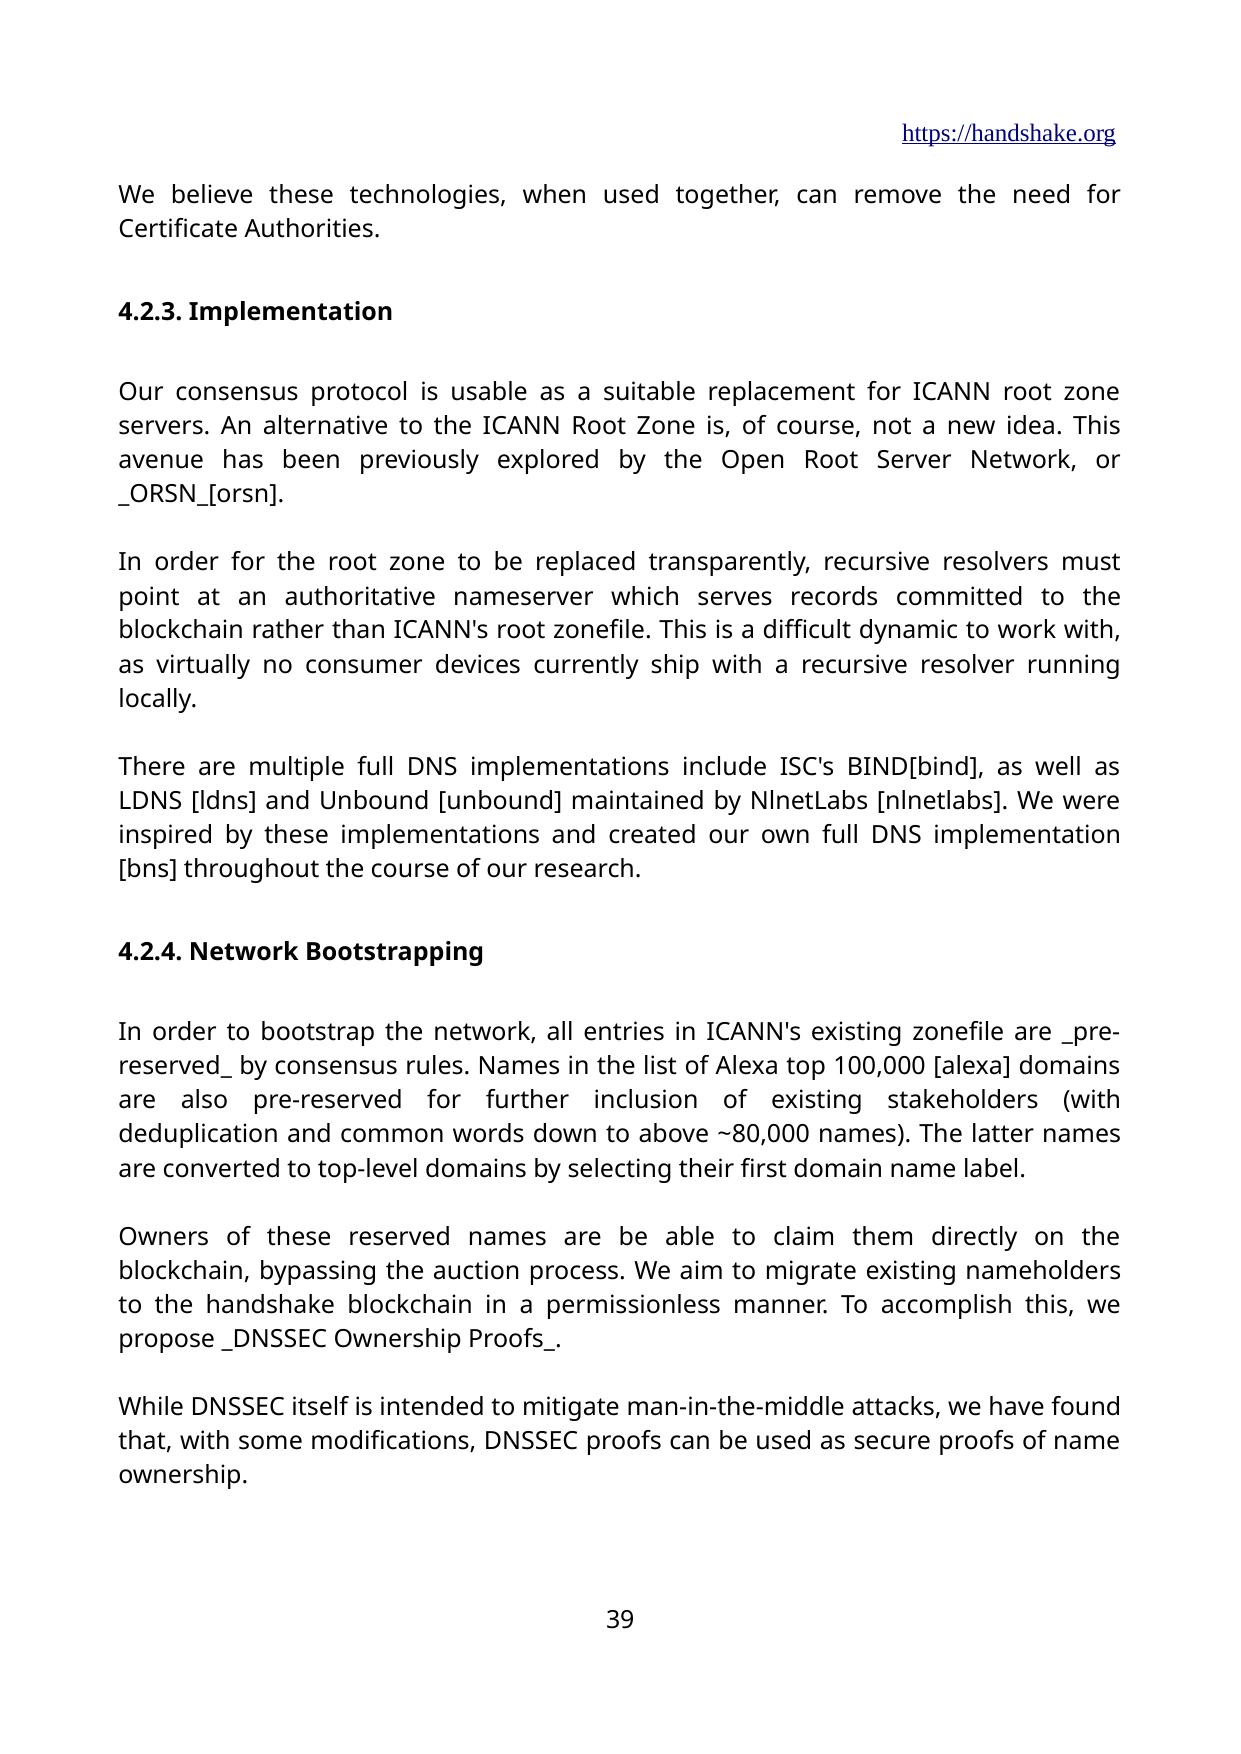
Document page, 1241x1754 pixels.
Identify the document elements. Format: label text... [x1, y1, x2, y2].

subtitle 4.2.3. Implementation [118, 293, 1122, 327]
text Our consensus protocol is usable as a suitable replacement for ICANN root zone servers. An alternative to the ICANN Root Zone is, of course, not a new idea. This avenue has been previously explored by the Open Root Server Network, or _ORSN_[orsn]. [118, 374, 1122, 510]
text In order for the root zone to be replaced transparently, recursive resolvers must point at an authoritative nameserver which serves records committed to the blockchain rather than ICANN's root zonefile. This is a difficult dynamic to work with, as virtually no consumer devices currently ship with a recursive resolver running locally. [118, 544, 1122, 714]
subtitle 4.2.4. Network Bootstrapping [118, 933, 1122, 967]
text While DNSSEC itself is intended to mitigate man-in-the-middle attacks, we have found that, with some modifications, DNSSEC proofs can be used as secure proofs of name ownership. [118, 1389, 1122, 1491]
text In order to bootstrap the network, all entries in ICANN's existing zonefile are _pre-reserved_ by consensus rules. Names in the list of Alexa top 100,000 [alexa] domains are also pre-reserved for further inclusion of existing stakeholders (with deduplication and common words down to above ~80,000 names). The latter names are converted to top-level domains by selecting their first domain name label. [118, 1014, 1122, 1184]
text Owners of these reserved names are be able to claim them directly on the blockchain, bypassing the auction process. We aim to migrate existing nameholders to the handshake blockchain in a permissionless manner. To accomplish this, we propose _DNSSEC Ownership Proofs_. [118, 1218, 1122, 1354]
text There are multiple full DNS implementations include ISC's BIND[bind], as well as LDNS [ldns] and Unbound [unbound] maintained by NlnetLabs [nlnetlabs]. We were inspired by these implementations and created our own full DNS implementation [bns] throughout the course of our research. [118, 748, 1122, 885]
text We believe these technologies, when used together, can remove the need for Certificate Authorities. [118, 176, 1122, 244]
